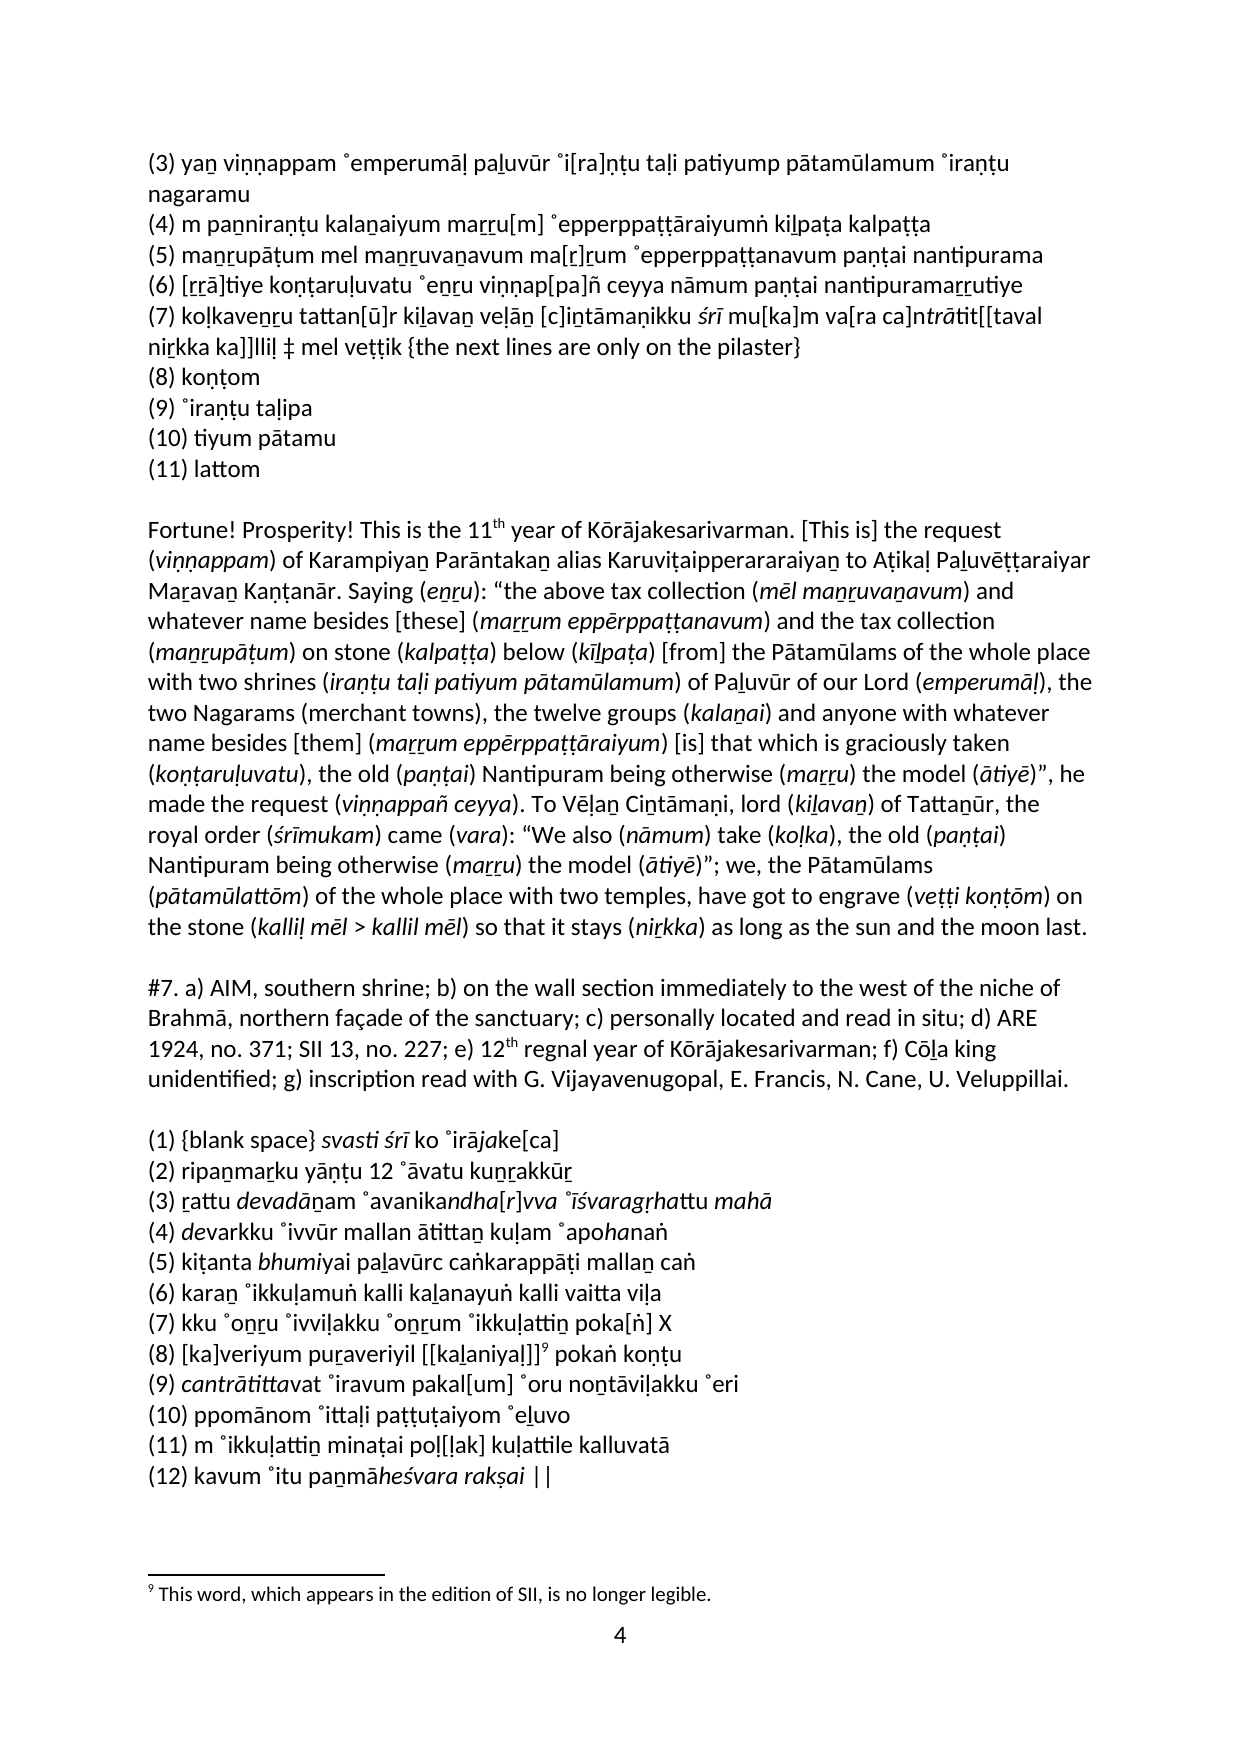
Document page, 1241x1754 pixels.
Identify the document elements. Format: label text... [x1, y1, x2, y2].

text (4) m paṉniraṇṭu kalaṉaiyum maṟṟu[m] ˚epperppaṭṭāraiyumṅ kiḻpaṭa kalpaṭṭa [148, 209, 1093, 239]
text (3) yaṉ viṇṇappam ˚emperumāḷ paḻuvūr ˚i[ra]ṇṭu taḷi patiyump pātamūlamum ˚iraṇṭu nagaramu [148, 148, 1093, 209]
text (6) karaṉ ˚ikkuḷamuṅ kalli kaḻanayuṅ kalli vaitta viḷa [148, 1277, 1093, 1307]
text (11) lattom [148, 453, 1093, 483]
text #7. a) AIM, southern shrine; b) on the wall section immediately to the west of the niche of Brahmā, northern façade of the sanctuary; c) personally located and read in situ; d) ARE 1924, no. 371; SII 13, no. 227; e) 12th regnal year of Kōrājakesarivarman; f) Cōḻa king unidentified; g) inscription read with G. Vijayavenugopal, E. Francis, N. Cane, U. Veluppillai. [148, 972, 1093, 1094]
text (9) cantrātittavat ˚iravum pakal[um] ˚oru noṉtāviḷakku ˚eri [148, 1368, 1093, 1399]
text (8) koṇṭom [148, 361, 1093, 392]
text (10) ppomānom ˚ittaḷi paṭṭuṭaiyom ˚eḻuvo [148, 1399, 1093, 1429]
text (12) kavum ˚itu paṉmāheśvara rakṣai || [148, 1460, 1093, 1491]
text (5) maṉṟupāṭum mel maṉṟuvaṉavum ma[ṟ]ṟum ˚epperppaṭṭanavum paṇṭai nantipurama [148, 239, 1093, 270]
text (8) [ka]veriyum puṟaveriyil [[kaḻaniyaḷ]] pokaṅ koṇṭu [148, 1338, 1093, 1368]
text (4) devarkku ˚ivvūr mallan ātittaṉ kuḷam ˚apohanaṅ [148, 1216, 1093, 1246]
text (10) tiyum pātamu [148, 422, 1093, 453]
text (6) [ṟṟā]tiye koṇṭaruḷuvatu ˚eṉṟu viṇṇap[pa]ñ ceyya nāmum paṇṭai nantipuramaṟṟutiye [148, 270, 1093, 300]
text (9) ˚iraṇṭu taḷipa [148, 392, 1093, 422]
text (2) ripaṉmaṟku yāṇṭu 12 ˚āvatu kuṉṟakkūṟ [148, 1155, 1093, 1185]
text Fortune! Prosperity! This is the 11th year of Kōrājakesarivarman. [This is] the request (viṇṇappam) of Karampiyaṉ Parāntakaṉ alias Karuviṭaipperararaiyaṉ to Aṭikaḷ Paḻuvēṭṭaraiyar Maṟavaṉ Kaṇṭanār. Saying (eṉṟu): “the above tax collection (mēl maṉṟuvaṉavum) and whatever name besides [these] (maṟṟum eppērppaṭṭanavum) and the tax collection (maṉṟupāṭum) on stone (kalpaṭṭa) below (kīḻpaṭa) [from] the Pātamūlams of the whole place with two shrines (iraṇṭu taḷi patiyum pātamūlamum) of Paḻuvūr of our Lord (emperumāḷ), the two Nagarams (merchant towns), the twelve groups (kalaṉai) and anyone with whatever name besides [them] (maṟṟum eppērppaṭṭāraiyum) [is] that which is graciously taken (koṇṭaruḷuvatu), the old (paṇṭai) Nantipuram being otherwise (maṟṟu) the model (ātiyē)”, he made the request (viṇṇappañ ceyya). To Vēḷaṉ Ciṉtāmaṇi, lord (kiḻavaṉ) of Tattaṉūr, the royal order (śrīmukam) came (vara): “We also (nāmum) take (koḷka), the old (paṇṭai) Nantipuram being otherwise (maṟṟu) the model (ātiyē)”; we, the Pātamūlams (pātamūlattōm) of the whole place with two temples, have got to engrave (veṭṭi koṇṭōm) on the stone (kalliḷ mēl > kallil mēl) so that it stays (niṟkka) as long as the sun and the moon last. [148, 514, 1093, 941]
text (7) kku ˚oṉṟu ˚ivviḷakku ˚oṉṟum ˚ikkuḷattiṉ poka[ṅ] X [148, 1307, 1093, 1338]
text (5) kiṭanta bhumiyai paḻavūrc caṅkarappāṭi mallaṉ caṅ [148, 1246, 1093, 1277]
text This word, which appears in the edition of SII, is no longer legible. [148, 1581, 1093, 1606]
text (1) {blank space} svasti śrī ko ˚irājake[ca] [148, 1124, 1093, 1155]
text (11) m ˚ikkuḷattiṉ minaṭai poḷ[ḷak] kuḷattile kalluvatā [148, 1429, 1093, 1460]
text (3) ṟattu devadāṉam ˚avanikandha[r]vva ˚īśvaragṛhattu mahā [148, 1185, 1093, 1216]
text (7) koḷkaveṉṟu tattan[ū]r kiḻavaṉ veḷāṉ [c]iṉtāmaṇikku śrī mu[ka]m va[ra ca]ntrātit[[taval niṟkka ka]]lliḷ ‡ mel veṭṭik {the next lines are only on the pilaster} [148, 300, 1093, 361]
